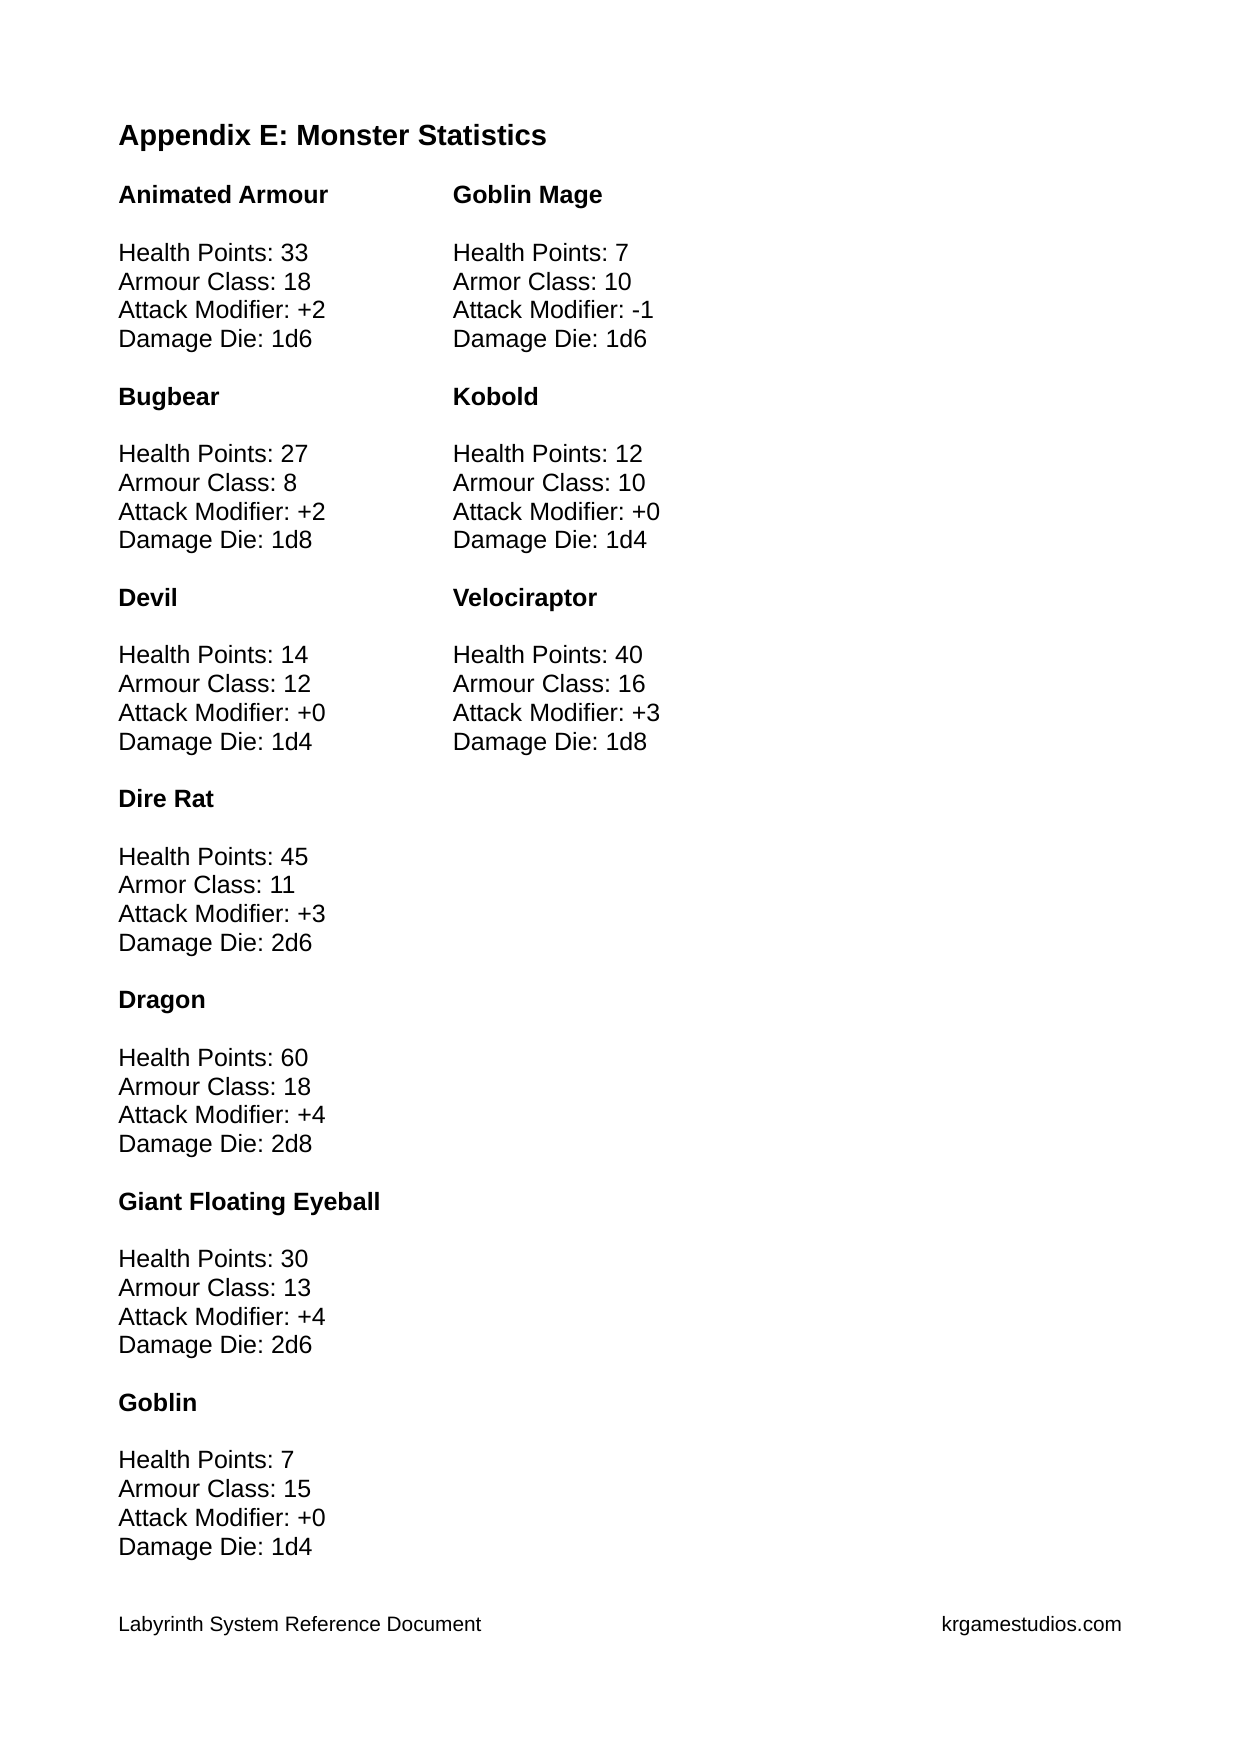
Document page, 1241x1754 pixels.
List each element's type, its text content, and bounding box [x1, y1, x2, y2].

text Velociraptor [453, 583, 787, 612]
text Armour Class: 15 [118, 1474, 453, 1503]
text Damage Die: 2d6 [118, 1330, 453, 1359]
subtitle Appendix E: Monster Statistics [118, 118, 1122, 152]
text Attack Modifier: +0 [118, 698, 453, 727]
text Armour Class: 18 [118, 267, 453, 295]
text Armor Class: 11 [118, 870, 453, 899]
text Health Points: 30 [118, 1244, 453, 1273]
text Attack Modifier: +3 [453, 698, 787, 727]
text Health Points: 7 [118, 1445, 453, 1474]
text Attack Modifier: +0 [118, 1503, 453, 1532]
text Armour Class: 12 [118, 669, 453, 698]
text Armor Class: 10 [453, 267, 787, 295]
text Dire Rat [118, 784, 453, 813]
text Damage Die: 1d4 [453, 525, 787, 554]
text Armour Class: 10 [453, 468, 787, 497]
text Health Points: 45 [118, 842, 453, 870]
text Devil [118, 583, 453, 612]
text Health Points: 40 [453, 640, 787, 669]
text Health Points: 33 [118, 238, 453, 267]
text Attack Modifier: +4 [118, 1100, 453, 1129]
text Damage Die: 1d8 [453, 727, 787, 755]
text Armour Class: 13 [118, 1273, 453, 1302]
text Health Points: 60 [118, 1043, 453, 1072]
text Bugbear [118, 382, 453, 410]
text Animated Armour [118, 180, 453, 209]
text Damage Die: 1d8 [118, 525, 453, 554]
text Damage Die: 2d8 [118, 1129, 453, 1158]
text Damage Die: 1d6 [453, 324, 787, 353]
text Damage Die: 2d6 [118, 928, 453, 957]
text Attack Modifier: -1 [453, 295, 787, 324]
text Health Points: 27 [118, 439, 453, 468]
text Damage Die: 1d6 [118, 324, 453, 353]
text Dragon [118, 985, 453, 1014]
text Armour Class: 8 [118, 468, 453, 497]
text Goblin Mage [453, 180, 787, 209]
text Health Points: 12 [453, 439, 787, 468]
text Giant Floating Eyeball [118, 1187, 453, 1215]
text Attack Modifier: +0 [453, 497, 787, 525]
text Damage Die: 1d4 [118, 1532, 453, 1560]
text Health Points: 14 [118, 640, 453, 669]
text Health Points: 7 [453, 238, 787, 267]
text Damage Die: 1d4 [118, 727, 453, 755]
text Attack Modifier: +2 [118, 497, 453, 525]
text Attack Modifier: +4 [118, 1302, 453, 1330]
text Goblin [118, 1388, 453, 1417]
text Attack Modifier: +2 [118, 295, 453, 324]
text Armour Class: 16 [453, 669, 787, 698]
text Attack Modifier: +3 [118, 899, 453, 928]
text Kobold [453, 382, 787, 410]
text Armour Class: 18 [118, 1072, 453, 1100]
